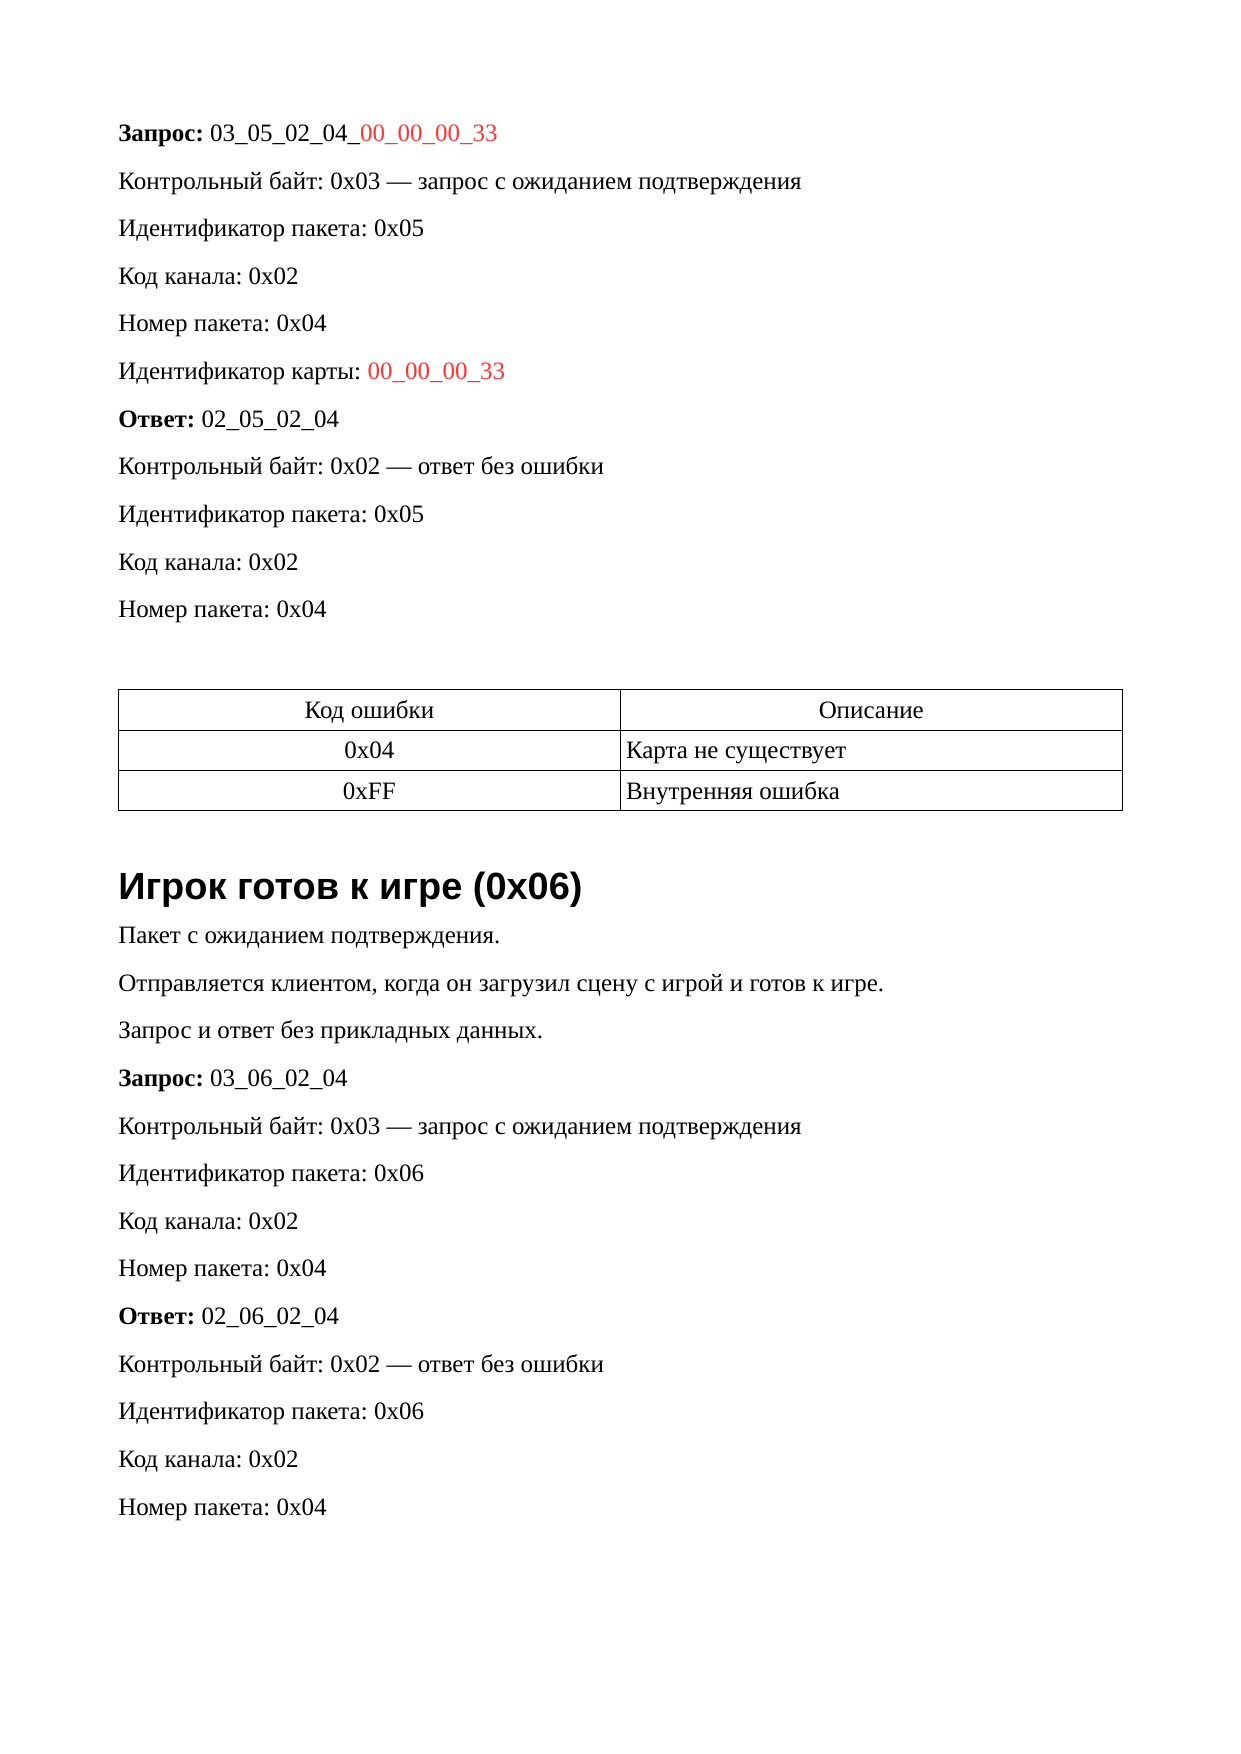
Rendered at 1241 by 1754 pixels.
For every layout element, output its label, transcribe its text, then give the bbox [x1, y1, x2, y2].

text Код канала: 0x02 [118, 261, 1122, 290]
table_cell Карта не существует [621, 731, 1122, 770]
text Ответ: 02_05_02_04 [118, 404, 1122, 432]
text Номер пакета: 0x04 [118, 1253, 1122, 1282]
subtitle Игрок готов к игре (0x06) [118, 864, 1122, 908]
text Ответ: 02_06_02_04 [118, 1301, 1122, 1330]
text Отправляется клиентом, когда он загрузил сцену с игрой и готов к игре. [118, 968, 1122, 997]
text Контрольный байт: 0x03 — запрос с ожиданием подтверждения [118, 1111, 1122, 1139]
text Идентификатор пакета: 0x05 [118, 213, 1122, 242]
text Пакет с ожиданием подтверждения. [118, 920, 1122, 949]
table_header Код ошибки [119, 690, 620, 730]
text Контрольный байт: 0x03 — запрос с ожиданием подтверждения [118, 166, 1122, 194]
text Код канала: 0x02 [118, 547, 1122, 575]
table_cell Внутренняя ошибка [621, 771, 1122, 810]
text Код канала: 0x02 [118, 1206, 1122, 1235]
text Запрос: 03_06_02_04 [118, 1063, 1122, 1092]
text Номер пакета: 0x04 [118, 308, 1122, 337]
text Идентификатор карты: 00_00_00_33 [118, 356, 1122, 385]
text Запрос: 03_05_02_04_00_00_00_33 [118, 118, 1122, 147]
table_cell 0xFF [119, 771, 620, 810]
text Идентификатор пакета: 0x05 [118, 499, 1122, 528]
table_header Описание [621, 690, 1122, 730]
text Контрольный байт: 0x02 — ответ без ошибки [118, 451, 1122, 480]
text Код канала: 0x02 [118, 1444, 1122, 1473]
table_cell 0x04 [119, 731, 620, 770]
text Запрос и ответ без прикладных данных. [118, 1016, 1122, 1044]
text Номер пакета: 0x04 [118, 594, 1122, 623]
text Номер пакета: 0x04 [118, 1492, 1122, 1520]
text Идентификатор пакета: 0x06 [118, 1158, 1122, 1187]
text Идентификатор пакета: 0x06 [118, 1396, 1122, 1425]
text Контрольный байт: 0x02 — ответ без ошибки [118, 1349, 1122, 1377]
